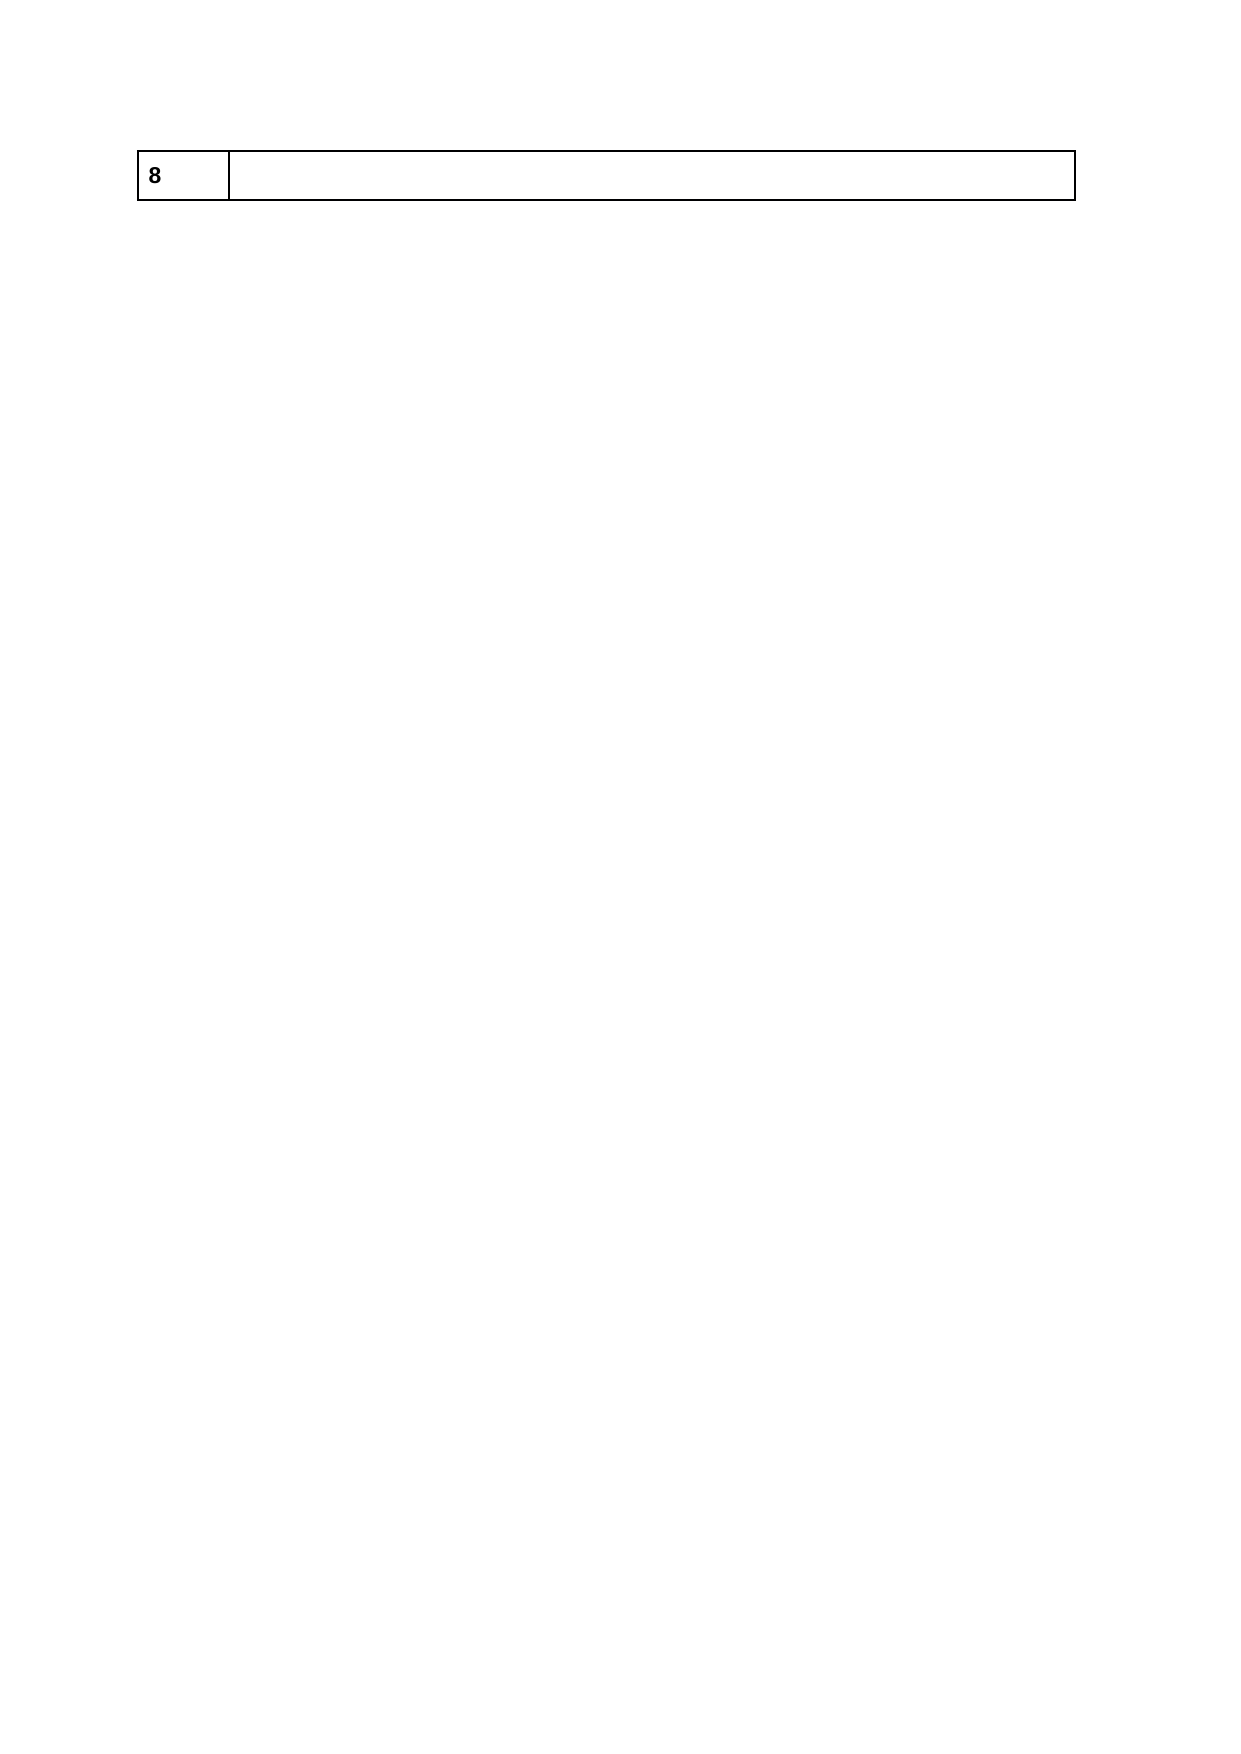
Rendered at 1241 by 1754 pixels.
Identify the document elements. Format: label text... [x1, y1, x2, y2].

table_cell 8 [139, 152, 228, 199]
table_cell [230, 152, 1074, 199]
